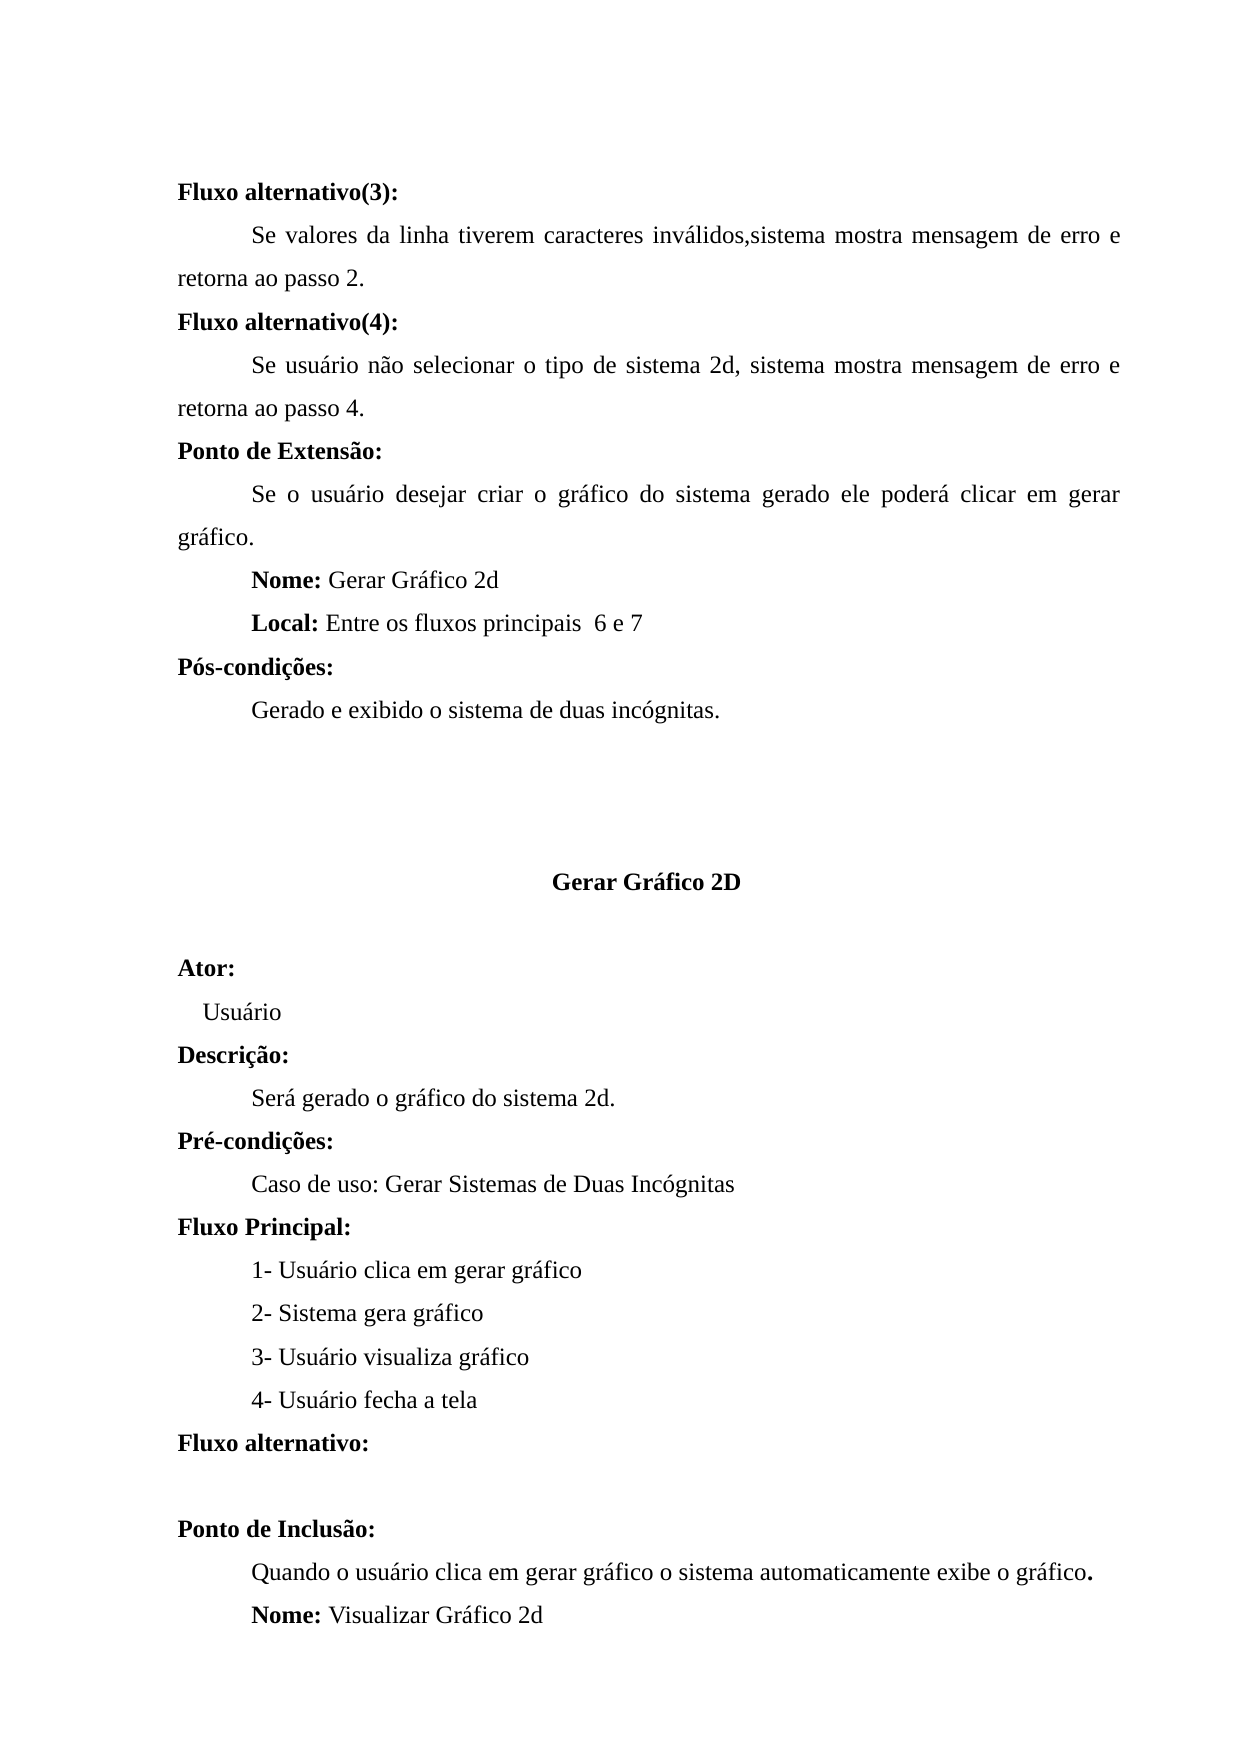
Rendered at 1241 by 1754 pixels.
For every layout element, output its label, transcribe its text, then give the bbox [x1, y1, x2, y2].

text 1- Usuário clica em gerar gráfico [177, 1255, 1122, 1284]
text Gerar Gráfico 2D [177, 867, 1122, 896]
text Gerado e exibido o sistema de duas incógnitas. [177, 695, 1122, 723]
text Fluxo alternativo: [177, 1428, 1122, 1457]
text Se usuário não selecionar o tipo de sistema 2d, sistema mostra mensagem de erro e retorna ao passo 4. [177, 350, 1122, 422]
text 3- Usuário visualiza gráfico [177, 1342, 1122, 1370]
text Fluxo alternativo(3): [177, 177, 1122, 206]
text Se o usuário desejar criar o gráfico do sistema gerado ele poderá clicar em gerar gráfico. [177, 479, 1122, 551]
text Caso de uso: Gerar Sistemas de Duas Incógnitas [177, 1169, 1122, 1198]
text Ponto de Inclusão: [177, 1514, 1122, 1543]
text 2- Sistema gera gráfico [177, 1298, 1122, 1327]
text Será gerado o gráfico do sistema 2d. [177, 1083, 1122, 1112]
text Quando o usuário clica em gerar gráfico o sistema automaticamente exibe o gráfico. [177, 1557, 1122, 1586]
text Ator: [177, 953, 1122, 982]
text Ponto de Extensão: [177, 436, 1122, 465]
text 4- Usuário fecha a tela [177, 1385, 1122, 1413]
text Local: Entre os fluxos principais 6 e 7 [177, 608, 1122, 637]
text Fluxo Principal: [177, 1212, 1122, 1241]
text Nome: Visualizar Gráfico 2d [177, 1600, 1122, 1629]
text Nome: Gerar Gráfico 2d [177, 565, 1122, 594]
text Se valores da linha tiverem caracteres inválidos,sistema mostra mensagem de erro e retorna ao passo 2. [177, 220, 1122, 292]
text Pré-condições: [177, 1126, 1122, 1155]
text Pós-condições: [177, 652, 1122, 680]
text Usuário [177, 997, 1122, 1025]
text Fluxo alternativo(4): [177, 307, 1122, 335]
text Descrição: [177, 1040, 1122, 1068]
